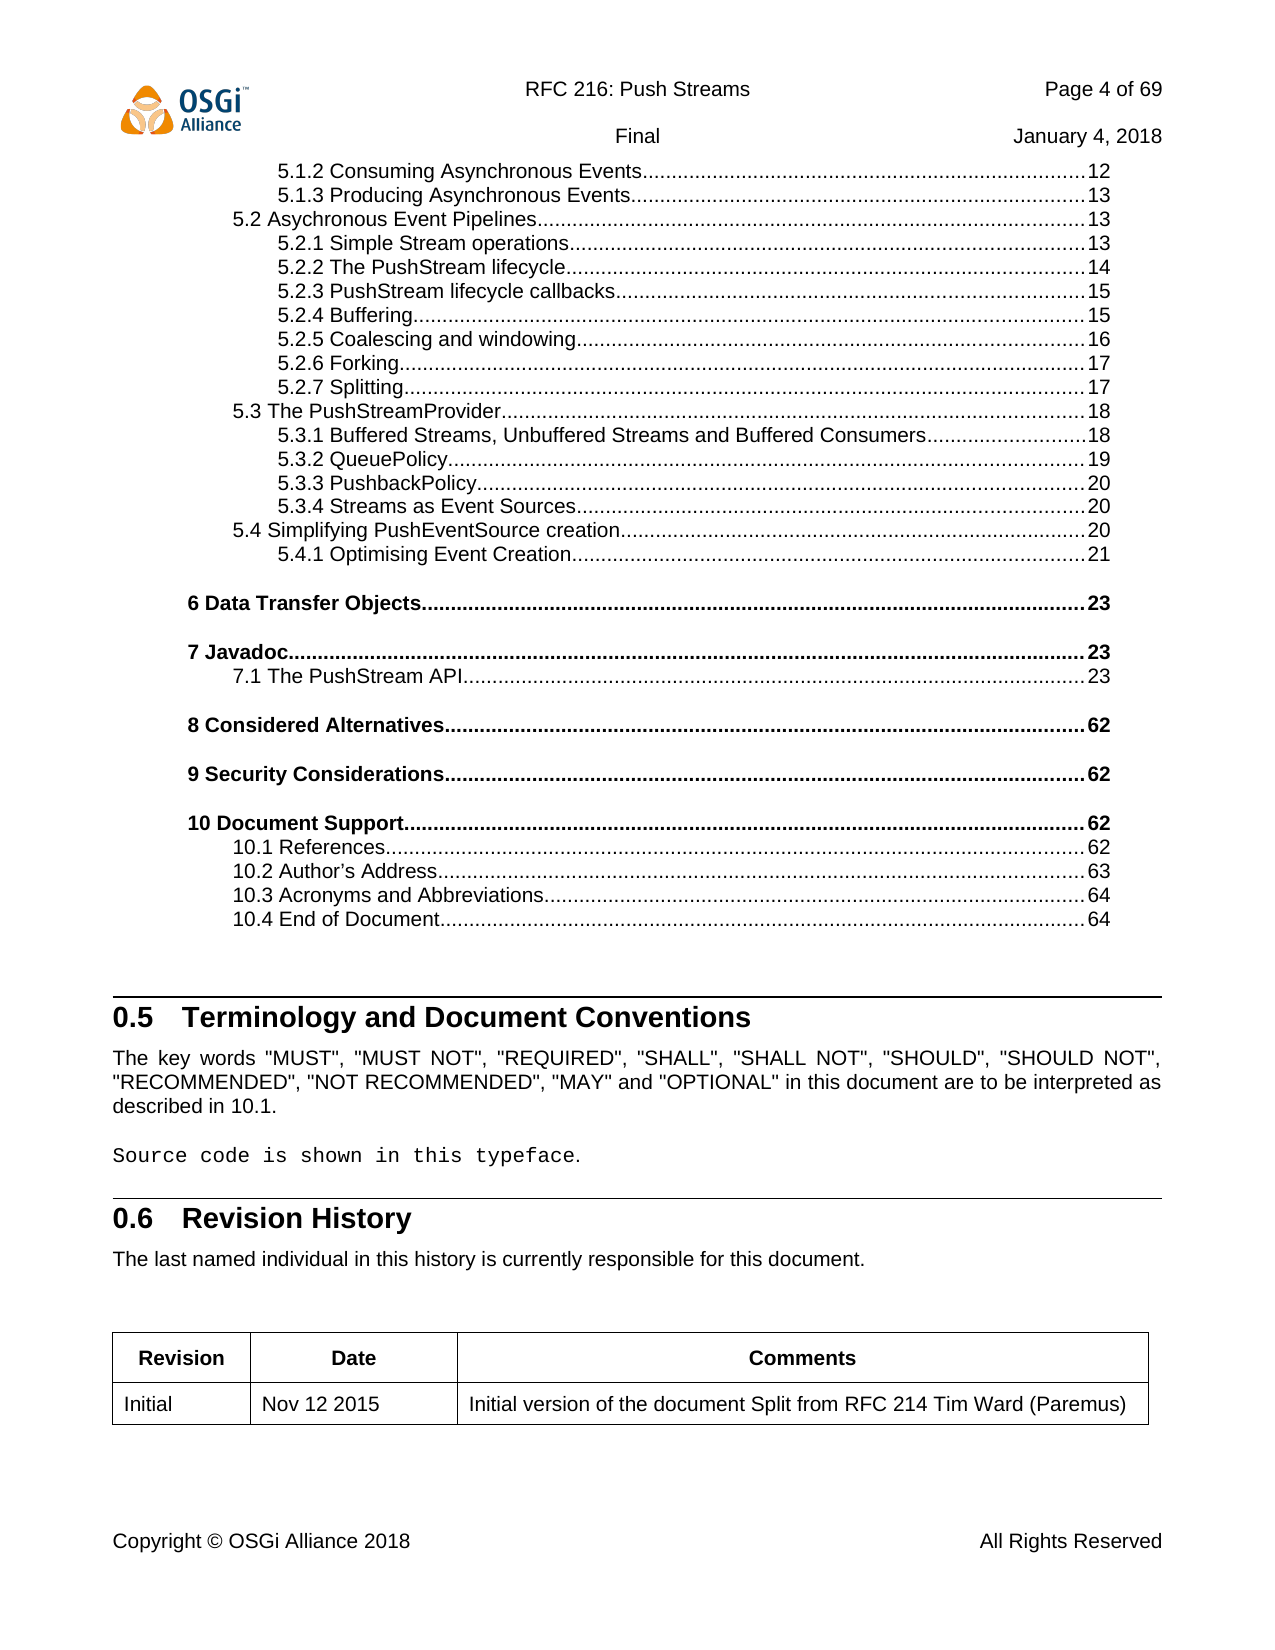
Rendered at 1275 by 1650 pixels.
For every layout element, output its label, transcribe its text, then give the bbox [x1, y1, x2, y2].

text 5.3.4 Streams as Event Sources 20 [277, 494, 1162, 518]
text 5.2.2 The PushStream lifecycle 14 [277, 255, 1162, 279]
text The key words "MUST", "MUST NOT", "REQUIRED", "SHALL", "SHALL NOT", "SHOULD", "SHOULD NOT", "RECOMMENDED", "NOT RECOMMENDED", "MAY" and "OPTIONAL" in this document are to be interpreted as described in 10.1. [112, 1046, 1162, 1117]
text 8 Considered Alternatives 62 [187, 713, 1162, 737]
text 5.1.2 Consuming Asynchronous Events 12 [277, 159, 1162, 183]
text 9 Security Considerations 62 [187, 762, 1162, 786]
text 10.4 End of Document 64 [232, 907, 1162, 931]
table_header Comments [458, 1333, 1148, 1382]
table_cell Initial [113, 1383, 250, 1424]
text 7.1 The PushStream API 23 [232, 664, 1162, 688]
table_header Revision [113, 1333, 250, 1382]
text 7 Javadoc 23 [187, 640, 1162, 664]
text 5.4.1 Optimising Event Creation 21 [277, 542, 1162, 566]
text 5.2.5 Coalescing and windowing 16 [277, 327, 1162, 351]
text 5.2.7 Splitting 17 [277, 374, 1162, 398]
subtitle Revision History [112, 1199, 1162, 1234]
text 5.2.6 Forking 17 [277, 351, 1162, 374]
picture [113, 78, 257, 142]
text 5.2 Asychronous Event Pipelines 13 [232, 207, 1162, 231]
text 5.2.4 Buffering 15 [277, 303, 1162, 327]
text 5.1.3 Producing Asynchronous Events 13 [277, 183, 1162, 207]
text 5.2.3 PushStream lifecycle callbacks 15 [277, 279, 1162, 303]
text Source code is shown in this typeface. [112, 1142, 1162, 1168]
text 5.3.3 PushbackPolicy 20 [277, 470, 1162, 494]
text 5.2.1 Simple Stream operations 13 [277, 231, 1162, 255]
text 10 Document Support 62 [187, 811, 1162, 835]
text 5.4 Simplifying PushEventSource creation 20 [232, 518, 1162, 542]
table_cell Initial version of the document Split from RFC 214 Tim Ward (Paremus) [458, 1383, 1148, 1424]
text 5.3 The PushStreamProvider 18 [232, 398, 1162, 422]
text 10.1 References 62 [232, 835, 1162, 859]
table_cell Nov 12 2015 [251, 1383, 457, 1424]
table_header Date [251, 1333, 457, 1382]
text 10.2 Author’s Address 63 [232, 859, 1162, 883]
text The last named individual in this history is currently responsible for this document. [112, 1247, 1162, 1271]
text 5.3.1 Buffered Streams, Unbuffered Streams and Buffered Consumers 18 [277, 422, 1162, 446]
text 5.3.2 QueuePolicy 19 [277, 446, 1162, 470]
subtitle Terminology and Document Conventions [112, 997, 1162, 1033]
text 6 Data Transfer Objects 23 [187, 591, 1162, 615]
text 10.3 Acronyms and Abbreviations 64 [232, 883, 1162, 907]
